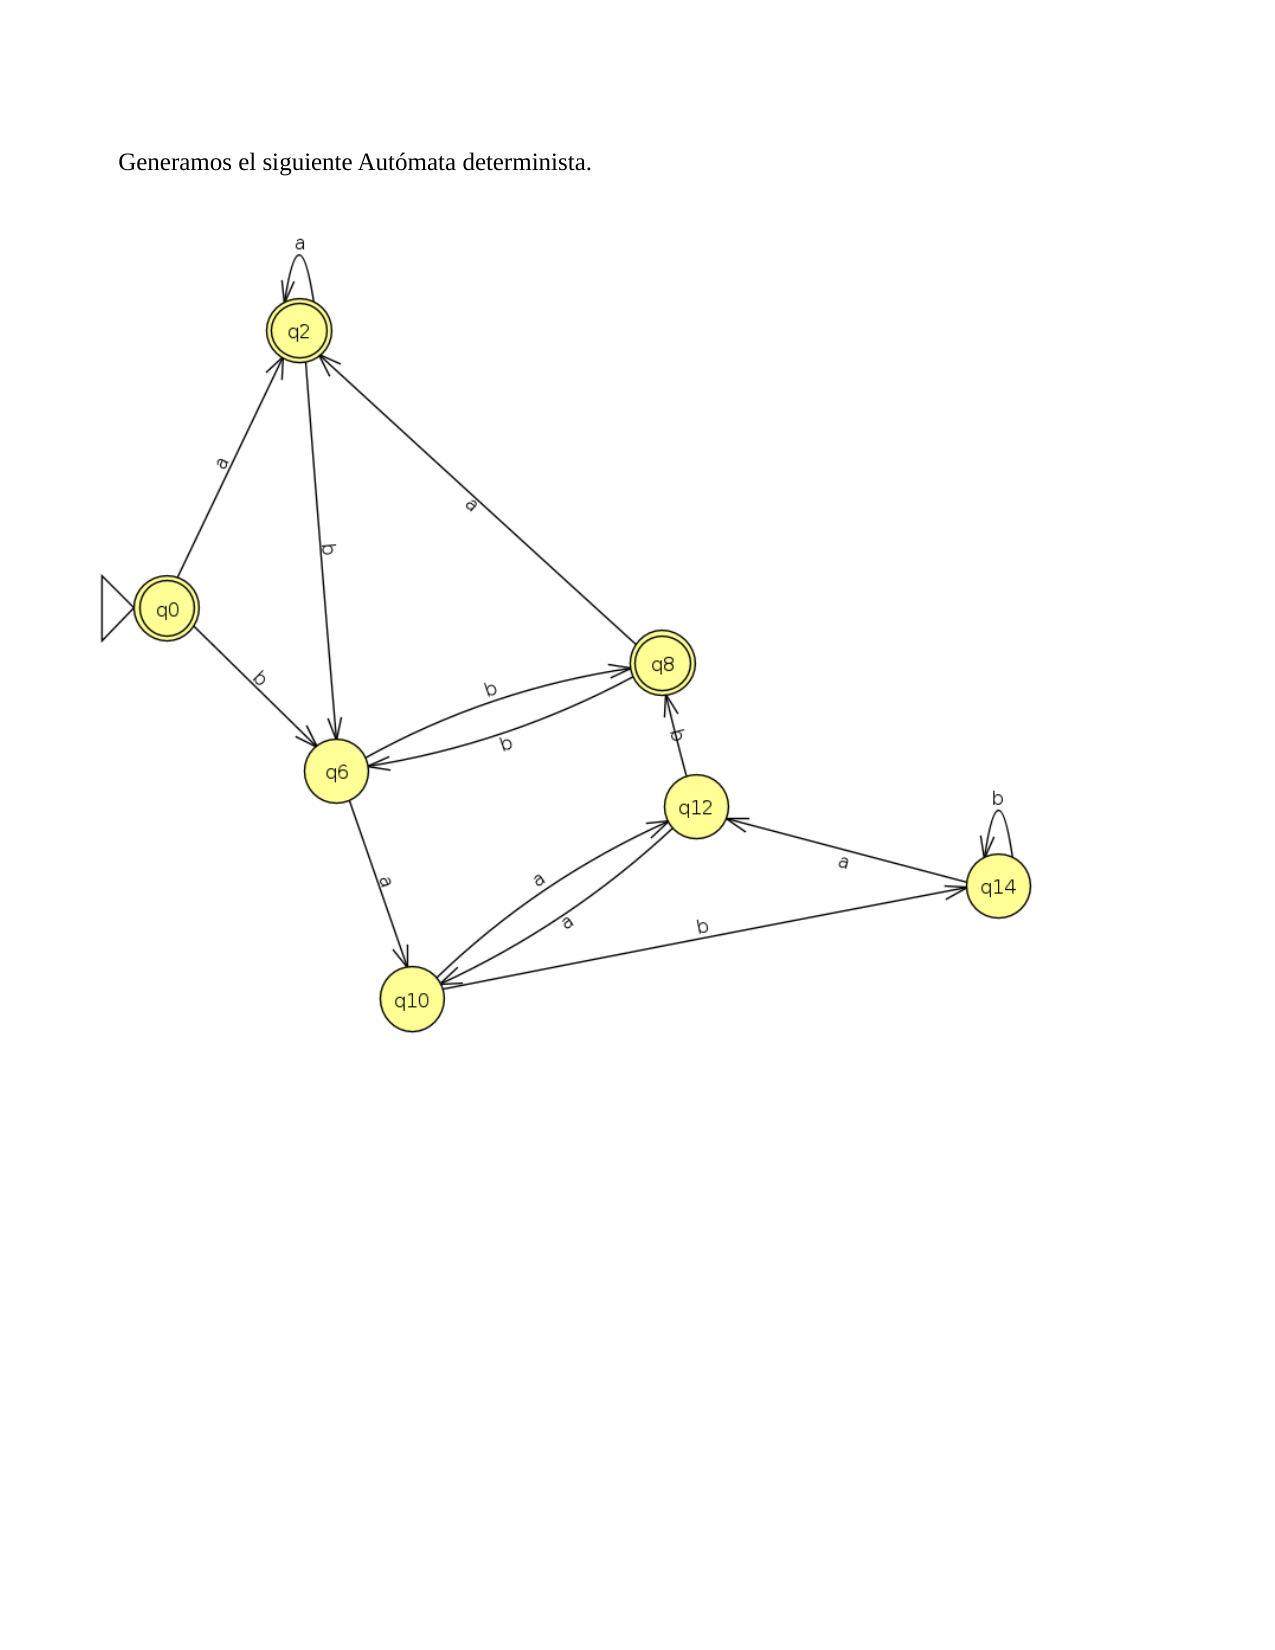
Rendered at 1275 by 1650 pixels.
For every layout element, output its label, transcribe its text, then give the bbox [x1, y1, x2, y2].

text Generamos el siguiente Autómata determinista. [118, 147, 1157, 176]
picture [91, 214, 149, 1072]
